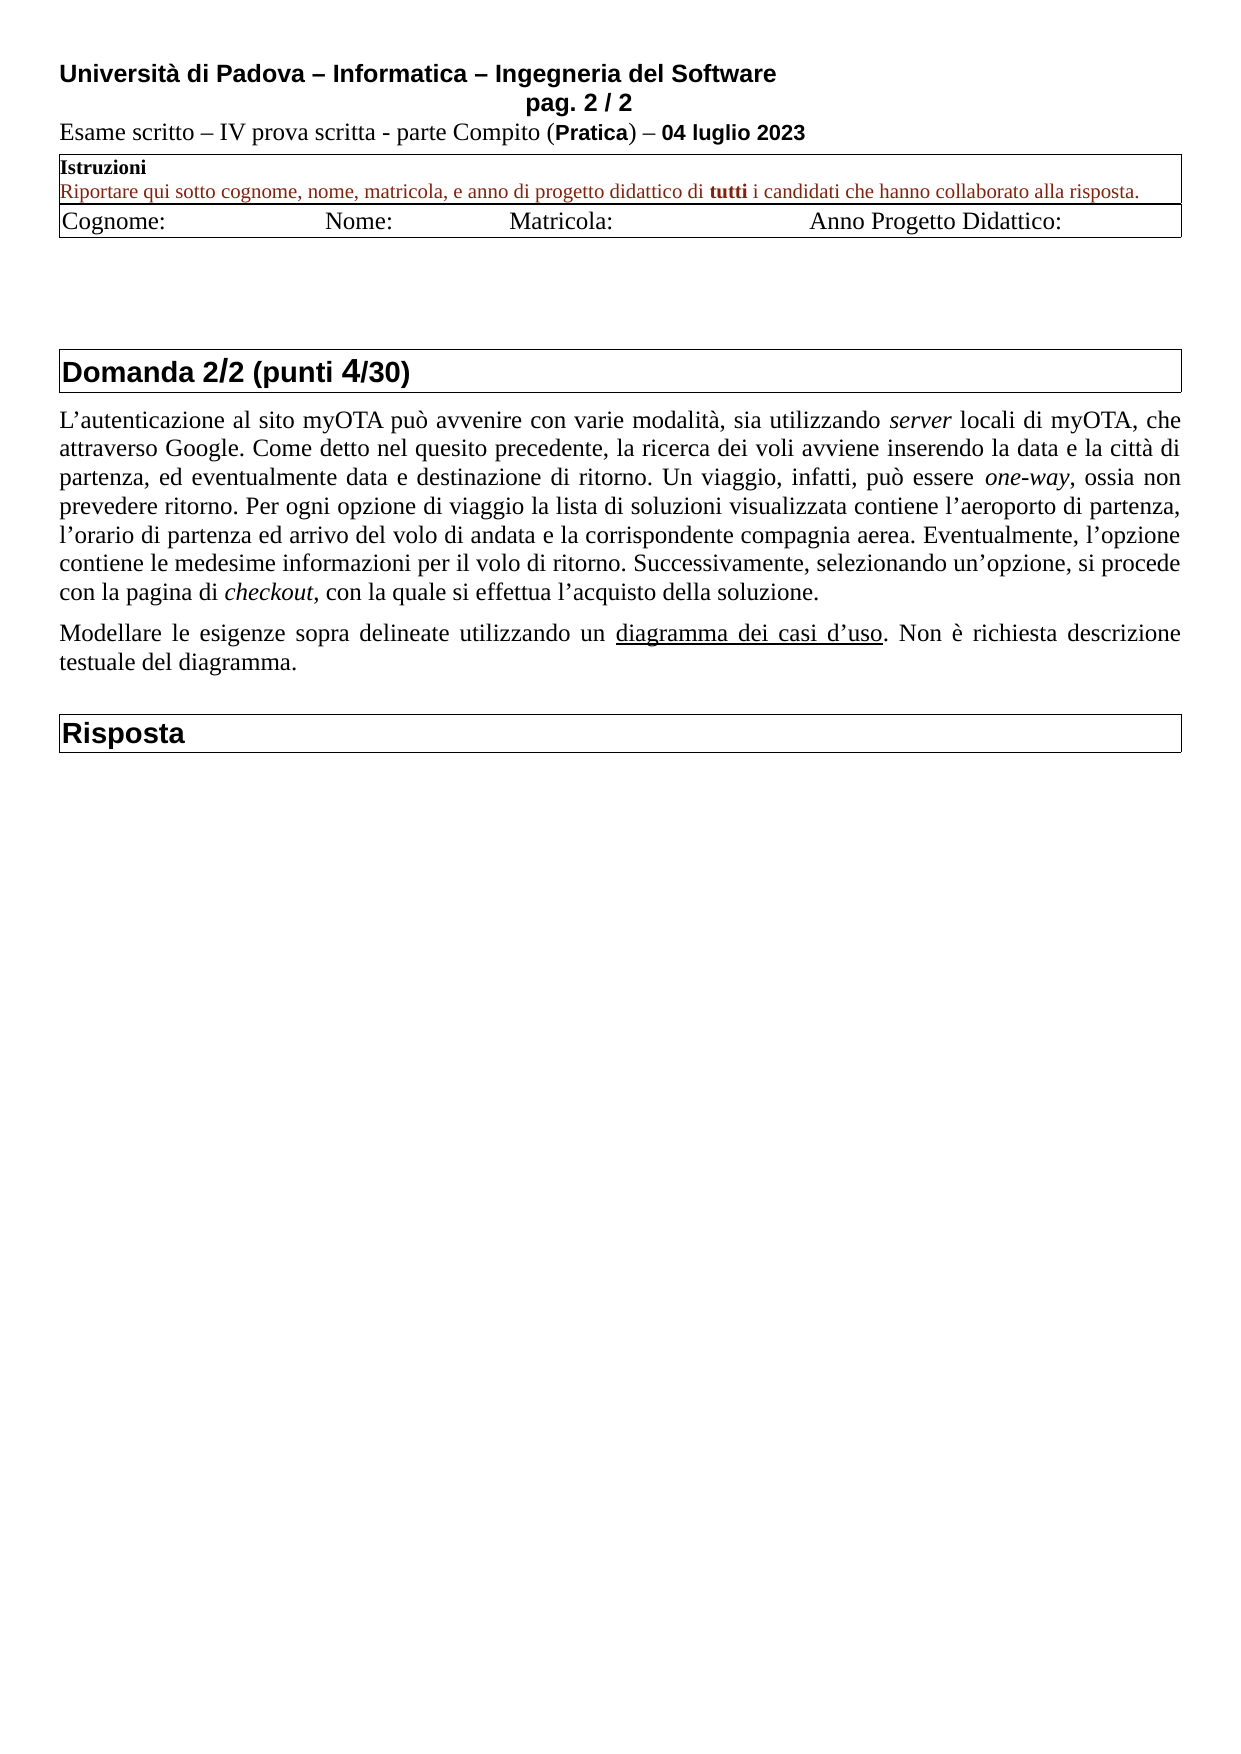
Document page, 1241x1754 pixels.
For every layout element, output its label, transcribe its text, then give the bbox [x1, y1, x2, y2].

text L’autenticazione al sito myOTA può avvenire con varie modalità, sia utilizzando server locali di myOTA, che attraverso Google. Come detto nel quesito precedente, la ricerca dei voli avviene inserendo la data e la città di partenza, ed eventualmente data e destinazione di ritorno. Un viaggio, infatti, può essere one-way, ossia non prevedere ritorno. Per ogni opzione di viaggio la lista di soluzioni visualizzata contiene l’aeroporto di partenza, l’orario di partenza ed arrivo del volo di andata e la corrispondente compagnia aerea. Eventualmente, l’opzione contiene le medesime informazioni per il volo di ritorno. Successivamente, selezionando un’opzione, si procede con la pagina di checkout, con la quale si effettua l’acquisto della soluzione. [59, 405, 1181, 606]
subtitle Risposta [60, 715, 1181, 752]
subtitle Domanda 2/2 (punti 4/30) [60, 350, 1181, 392]
text Modellare le esigenze sopra delineate utilizzando un diagramma dei casi d’uso. Non è richiesta descrizione testuale del diagramma. [59, 618, 1181, 676]
